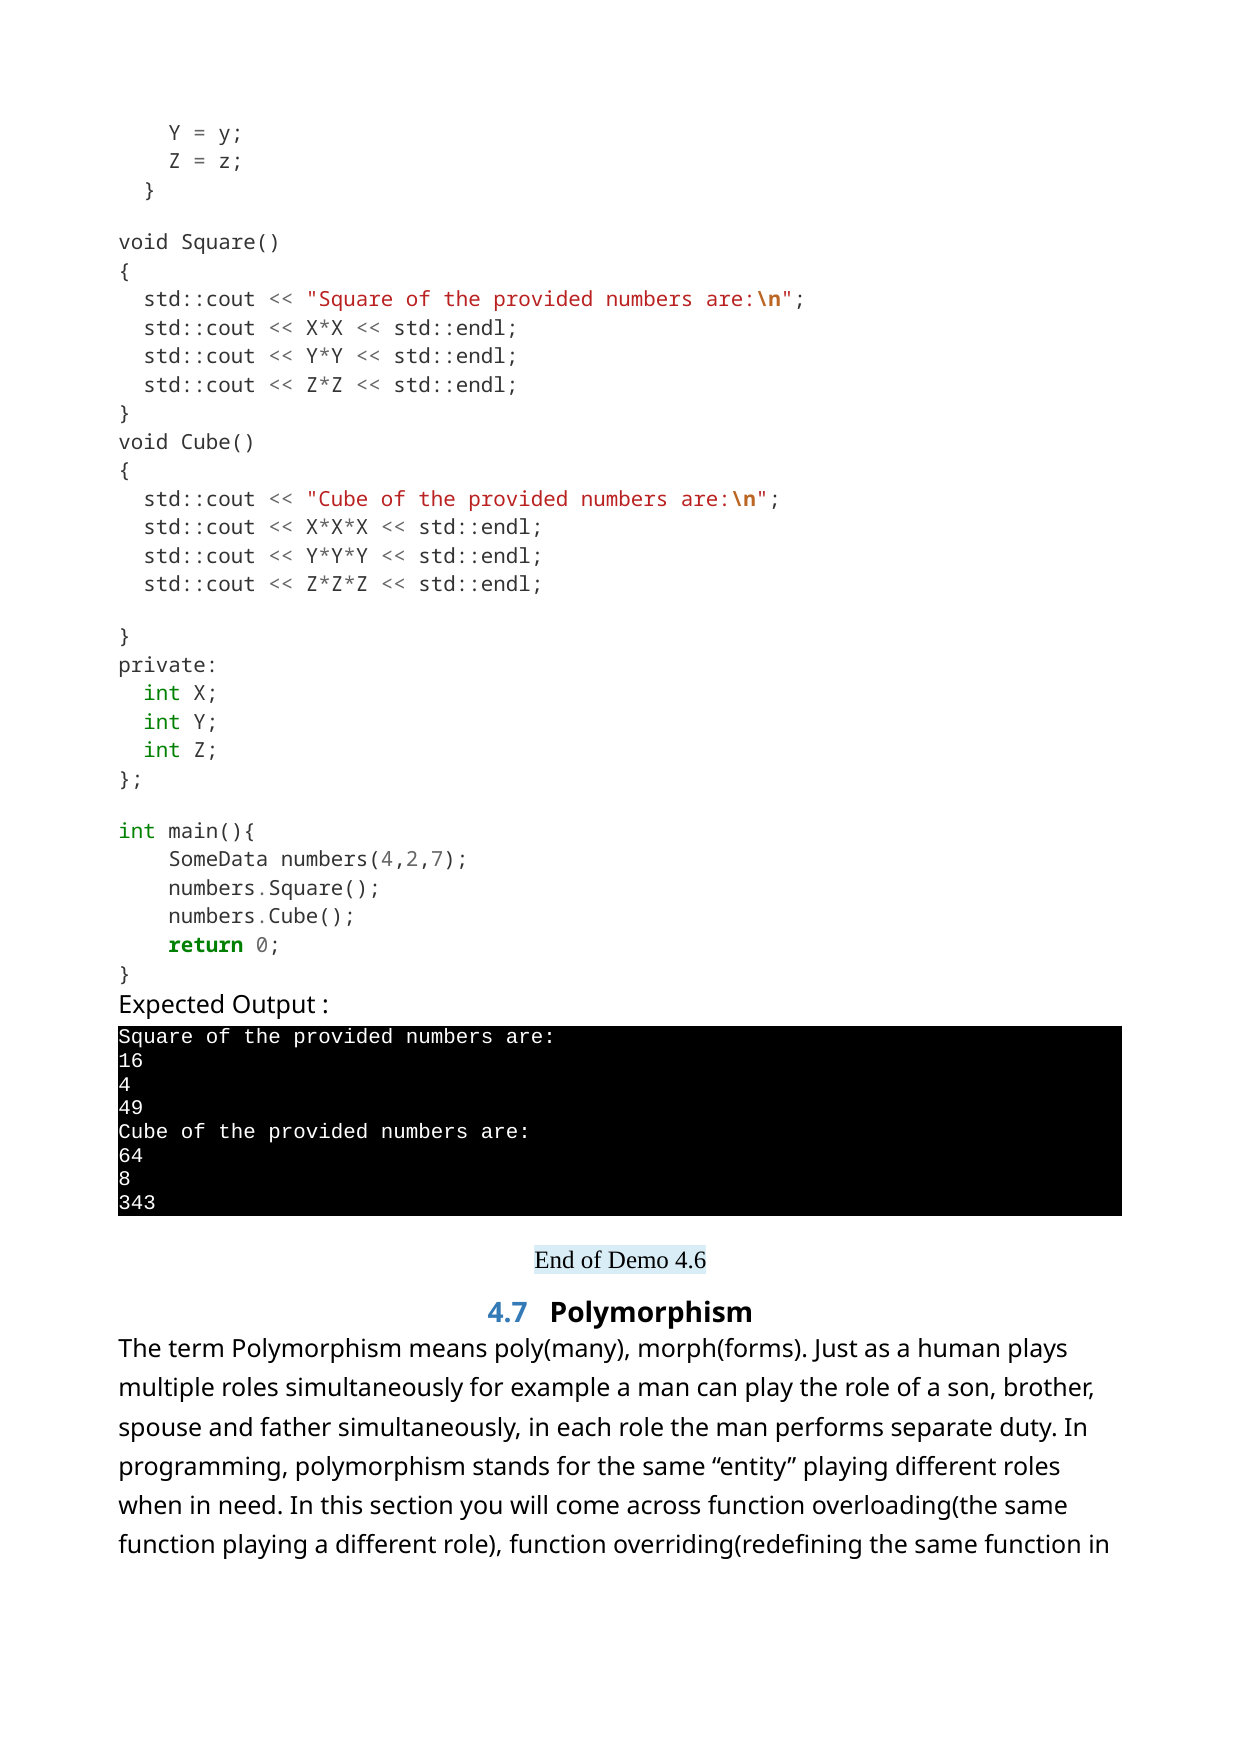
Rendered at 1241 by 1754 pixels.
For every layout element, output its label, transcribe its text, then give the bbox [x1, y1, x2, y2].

text int main(){ [118, 816, 1122, 844]
text void Cube() [118, 427, 1122, 455]
text Square of the provided numbers are: [118, 1026, 1122, 1050]
text std::cout << "Square of the provided numbers are:\n"; [118, 284, 1122, 313]
text std::cout << X*X*X << std::endl; [118, 512, 1122, 541]
text int Y; [118, 707, 1122, 736]
text 8 [118, 1168, 1122, 1192]
text 49 [118, 1097, 1122, 1121]
text }; [118, 764, 1122, 792]
text std::cout << X*X << std::endl; [118, 313, 1122, 341]
text std::cout << Y*Y*Y << std::endl; [118, 541, 1122, 569]
text numbers.Square(); [118, 873, 1122, 902]
text } [118, 175, 1122, 204]
text } [118, 398, 1122, 427]
text return 0; [118, 930, 1122, 959]
text std::cout << "Cube of the provided numbers are:\n"; [118, 484, 1122, 512]
text The term Polymorphism means poly(many), morph(forms). Just as a human plays multiple roles simultaneously for example a man can play the role of a son, brother, spouse and father simultaneously, in each role the man performs separate duty. In programming, polymorphism stands for the same “entity” playing different roles when in need. In this section you will come across function overloading(the same function playing a different role), function overriding(redefining the same function in [118, 1331, 1122, 1561]
text std::cout << Z*Z << std::endl; [118, 370, 1122, 398]
text private: [118, 650, 1122, 678]
text End of Demo 4.6 [118, 1245, 1122, 1274]
text Cube of the provided numbers are: [118, 1121, 1122, 1144]
text numbers.Cube(); [118, 902, 1122, 930]
text SomeData numbers(4,2,7); [118, 844, 1122, 873]
text 343 [118, 1192, 1122, 1216]
text void Square() [118, 227, 1122, 256]
text 16 [118, 1050, 1122, 1074]
text std::cout << Y*Y << std::endl; [118, 341, 1122, 370]
text Y = y; [118, 118, 1122, 147]
text Expected Output : [118, 987, 1122, 1021]
subtitle 4.7 Polymorphism [118, 1293, 1122, 1331]
text } [118, 959, 1122, 987]
text { [118, 455, 1122, 484]
text 4 [118, 1074, 1122, 1097]
text } [118, 622, 1122, 650]
text std::cout << Z*Z*Z << std::endl; [118, 569, 1122, 598]
text int X; [118, 678, 1122, 707]
text Z = z; [118, 147, 1122, 175]
text { [118, 256, 1122, 284]
text 64 [118, 1144, 1122, 1168]
text int Z; [118, 736, 1122, 764]
